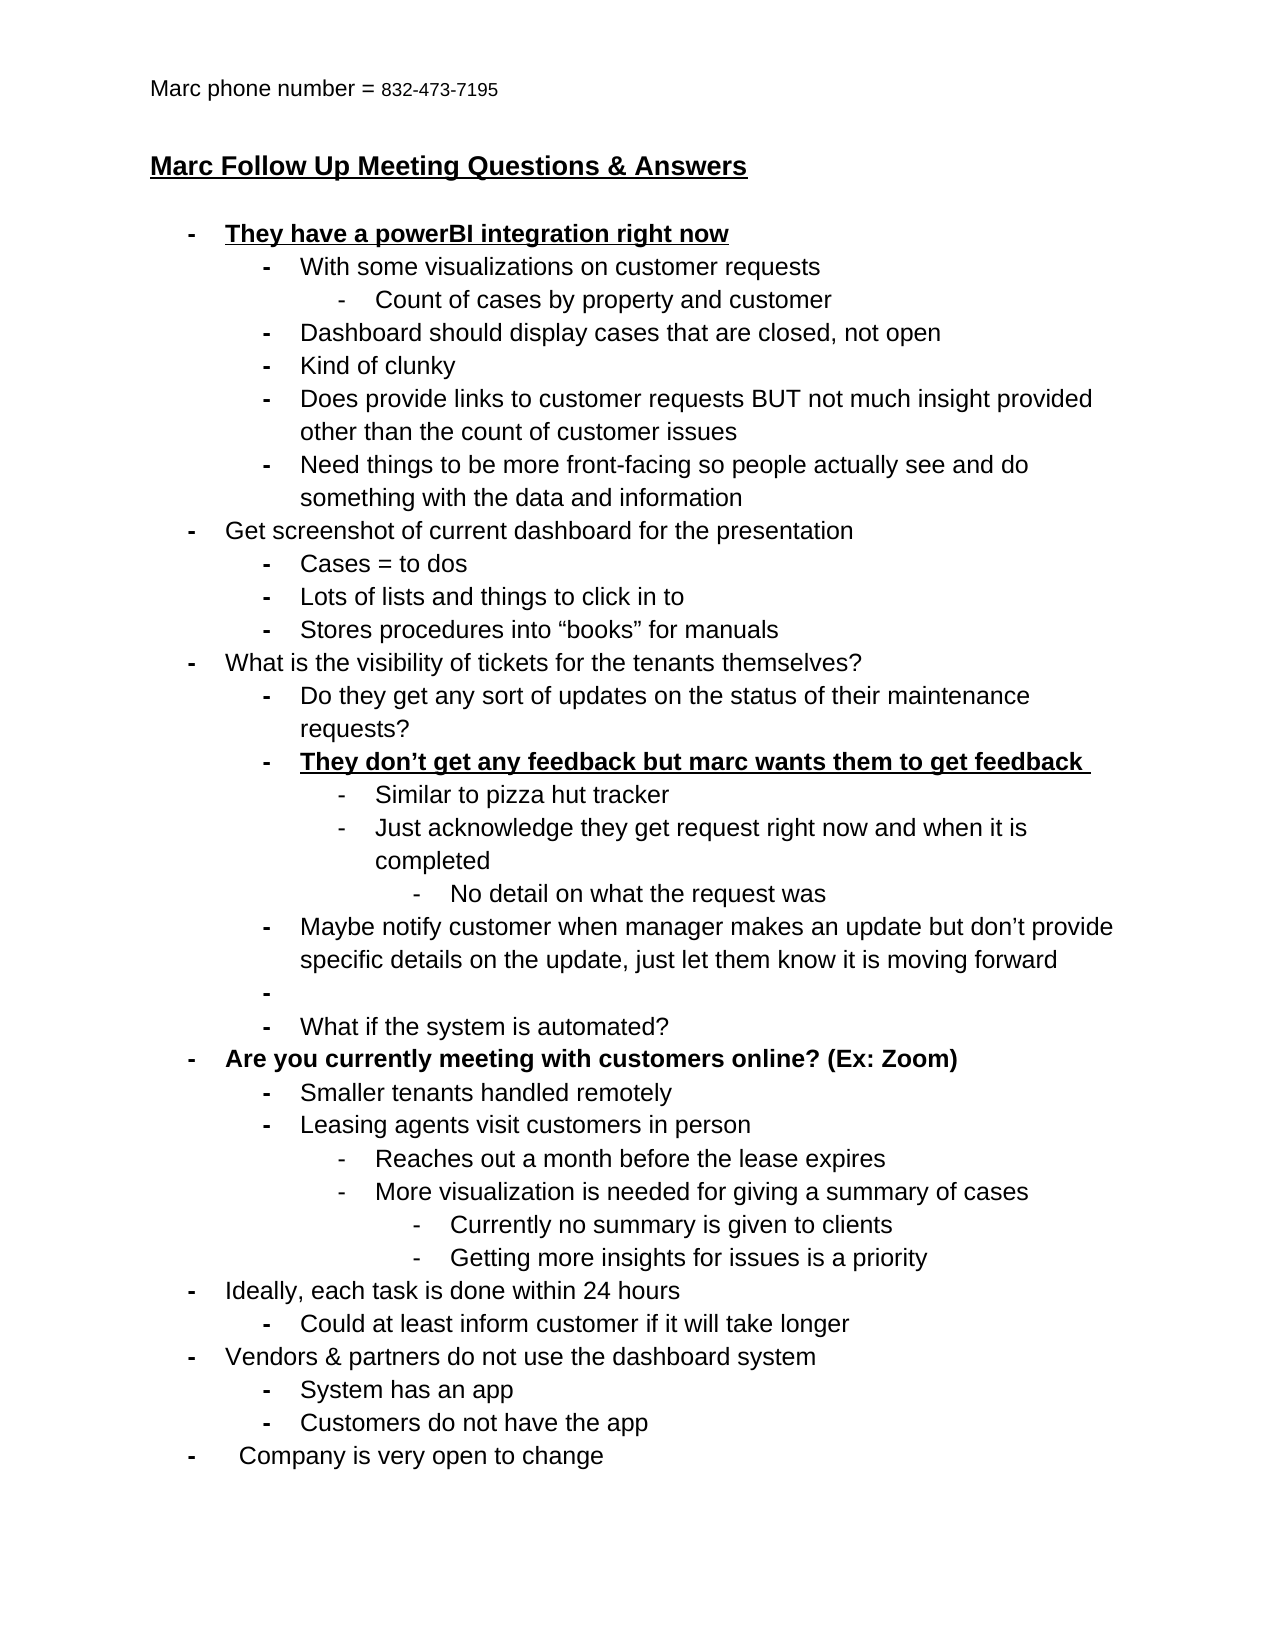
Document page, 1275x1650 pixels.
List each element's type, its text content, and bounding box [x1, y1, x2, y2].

list What if the system is automated? [262, 1011, 1125, 1040]
list With some visualizations on customer requests [262, 252, 1125, 281]
list Get screenshot of current dashboard for the presentation [187, 516, 1125, 545]
list Ideally, each task is done within 24 hours [187, 1276, 1125, 1304]
list Stores procedures into “books” for manuals [262, 615, 1125, 644]
list Do they get any sort of updates on the status of their maintenance requests? [262, 681, 1125, 743]
list More visualization is needed for giving a summary of cases [337, 1177, 1125, 1205]
list Could at least inform customer if it will take longer [262, 1309, 1125, 1337]
list Leasing agents visit customers in person [262, 1111, 1125, 1139]
list Getting more insights for issues is a priority [412, 1243, 1125, 1271]
list No detail on what the request was [412, 879, 1125, 908]
list Does provide links to customer requests BUT not much insight provided other than the count of customer issues [262, 384, 1125, 446]
list Just acknowledge they get request right now and when it is completed [337, 813, 1125, 875]
list Company is very open to change [187, 1441, 1125, 1469]
list Kind of clunky [262, 351, 1125, 380]
list What is the visibility of tickets for the tenants themselves? [187, 648, 1125, 677]
list Count of cases by property and customer [337, 285, 1125, 314]
list Need things to be more front-facing so people actually see and do something with the data and information [262, 450, 1125, 512]
list Similar to pizza hut tracker [337, 780, 1125, 809]
list Lots of lists and things to click in to [262, 582, 1125, 611]
list System has an app [262, 1375, 1125, 1403]
list Dashboard should display cases that are closed, not open [262, 318, 1125, 347]
list Reaches out a month before the lease expires [337, 1143, 1125, 1172]
list Cases = to dos [262, 549, 1125, 578]
list They have a powerBI integration right now [187, 219, 1125, 248]
list Smaller tenants handled remotely [262, 1077, 1125, 1106]
text Marc Follow Up Meeting Questions & Answers [150, 150, 1125, 181]
list Customers do not have the app [262, 1408, 1125, 1436]
list They don’t get any feedback but marc wants them to get feedback [262, 747, 1125, 776]
list Are you currently meeting with customers online? (Ex: Zoom) [187, 1044, 1125, 1073]
list Maybe notify customer when manager makes an update but don’t provide specific details on the update, just let them know it is moving forward [262, 912, 1125, 974]
list Currently no summary is given to clients [412, 1209, 1125, 1238]
list Vendors & partners do not use the dashboard system [187, 1342, 1125, 1370]
